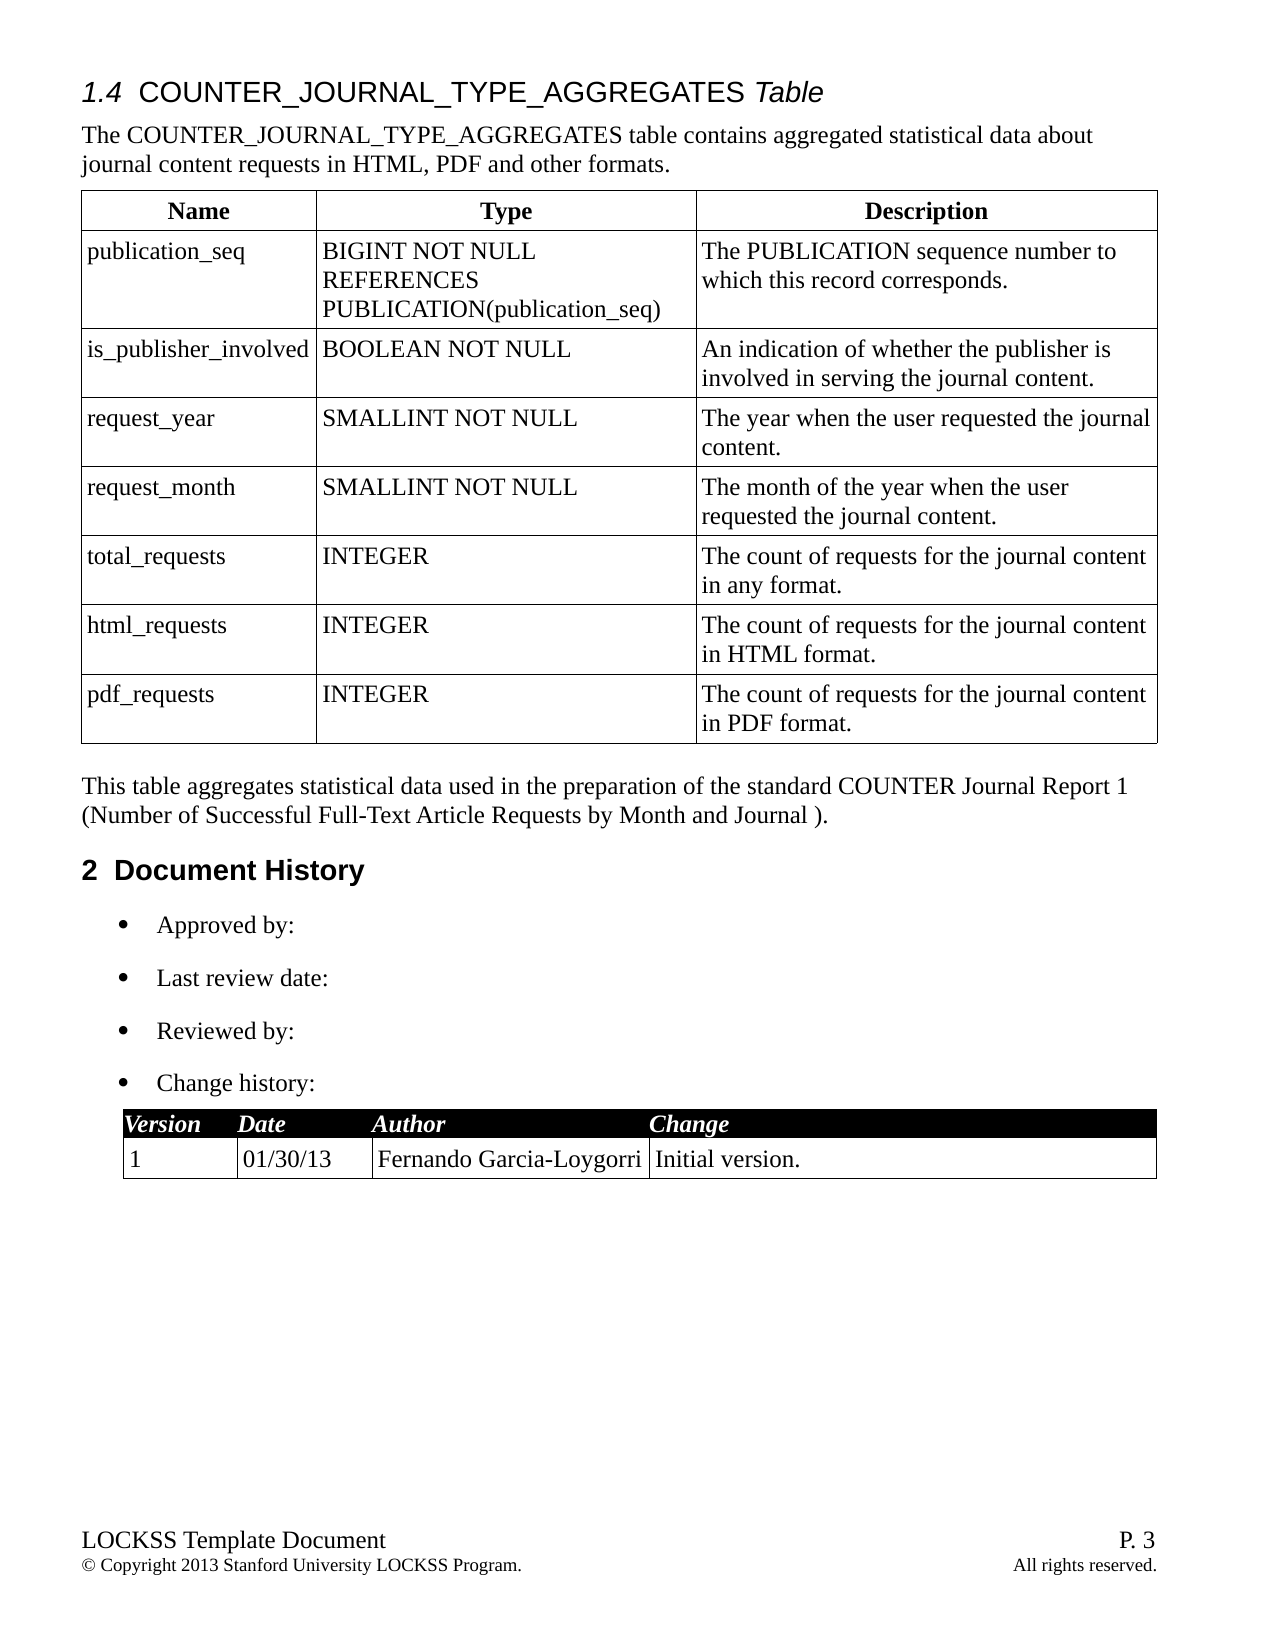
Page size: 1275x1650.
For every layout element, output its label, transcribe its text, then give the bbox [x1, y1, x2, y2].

table_cell Fernando Garcia-Loygorri [373, 1138, 649, 1178]
table_header Author [372, 1110, 649, 1138]
table_header Version [124, 1110, 237, 1138]
table_cell 01/30/13 [238, 1138, 372, 1178]
table_cell An indication of whether the publisher is involved in serving the journal content. [697, 329, 1157, 397]
table_cell INTEGER [317, 675, 696, 742]
table_cell The count of requests for the journal content in HTML format. [697, 605, 1157, 673]
table_cell BOOLEAN NOT NULL [317, 329, 696, 397]
list Approved by: [119, 910, 1157, 939]
text This table aggregates statistical data used in the preparation of the standard COUNTER Journal Report 1 (Number of Successful Full-Text Article Requests by Month and Journal ). [81, 771, 1157, 829]
table_cell 1 [124, 1138, 237, 1178]
subtitle Document History [81, 853, 1157, 886]
table_cell total_requests [82, 536, 316, 604]
table_header Name [82, 191, 316, 230]
list Change history: [119, 1068, 1157, 1097]
table_cell SMALLINT NOT NULL [317, 467, 696, 535]
table_cell request_year [82, 398, 316, 466]
table_cell pdf_requests [82, 675, 316, 742]
table_cell request_month [82, 467, 316, 535]
table_cell is_publisher_involved [82, 329, 316, 397]
table_cell publication_seq [82, 231, 316, 328]
table_cell The month of the year when the user requested the journal content. [697, 467, 1157, 535]
table_cell The year when the user requested the journal content. [697, 398, 1157, 466]
table_cell The count of requests for the journal content in PDF format. [697, 675, 1157, 742]
table_cell INTEGER [317, 536, 696, 604]
table_header Date [238, 1110, 372, 1138]
table_cell BIGINT NOT NULL REFERENCES PUBLICATION(publication_seq) [317, 231, 696, 328]
table_cell SMALLINT NOT NULL [317, 398, 696, 466]
list Reviewed by: [119, 1016, 1157, 1044]
table_cell INTEGER [317, 605, 696, 673]
list Last review date: [119, 963, 1157, 992]
table_cell Initial version. [650, 1138, 1156, 1178]
table_header Description [697, 191, 1157, 230]
table_header Type [317, 191, 696, 230]
table_cell The PUBLICATION sequence number to which this record corresponds. [697, 231, 1157, 328]
table_cell html_requests [82, 605, 316, 673]
table_header Change [649, 1110, 1156, 1138]
table_cell The count of requests for the journal content in any format. [697, 536, 1157, 604]
text The COUNTER_JOURNAL_TYPE_AGGREGATES table contains aggregated statistical data about journal content requests in HTML, PDF and other formats. [81, 121, 1157, 178]
subtitle COUNTER_JOURNAL_TYPE_AGGREGATES Table [81, 75, 1157, 108]
